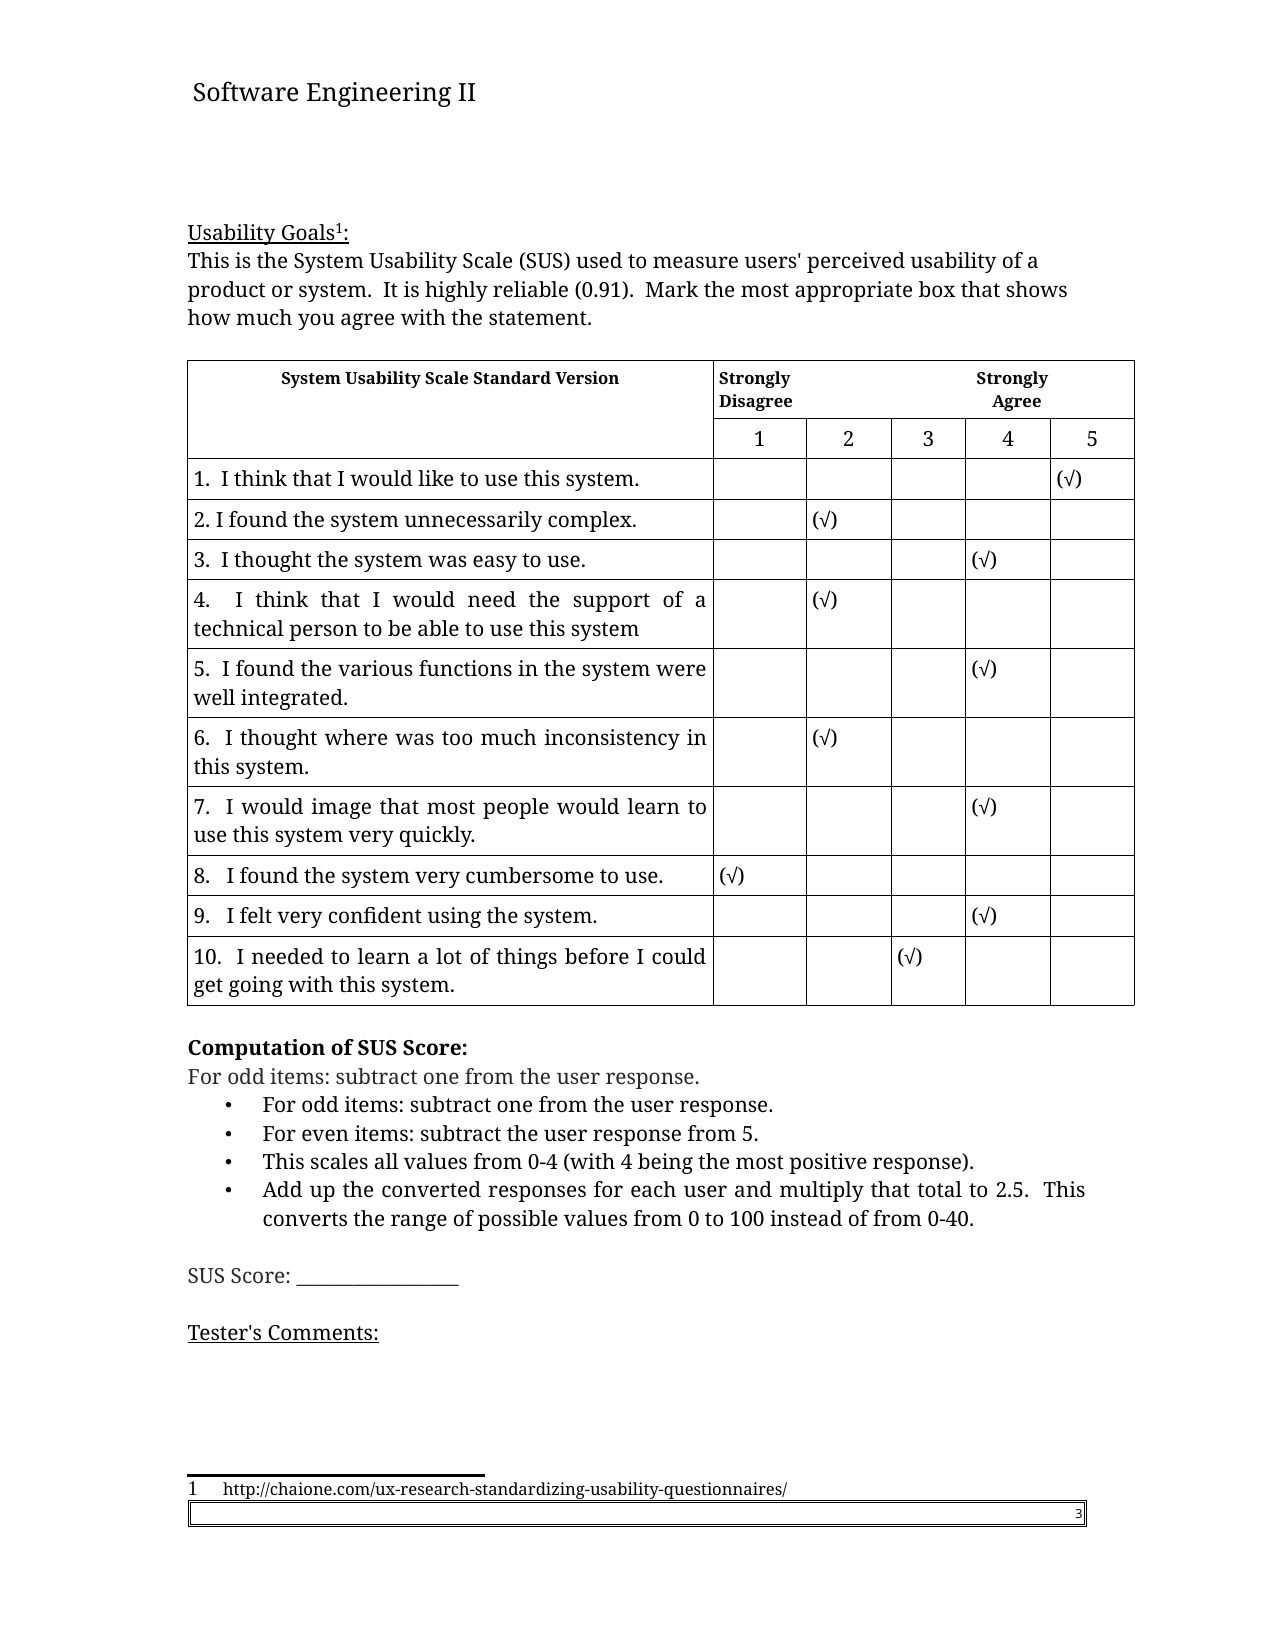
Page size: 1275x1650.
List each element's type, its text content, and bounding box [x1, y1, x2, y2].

table_cell [892, 787, 965, 855]
table_cell (√) [966, 540, 1050, 579]
table_cell 1 [714, 419, 806, 458]
table_cell 9. I felt very confident using the system. [188, 896, 713, 936]
table_cell 5. I found the various functions in the system were well integrated. [188, 649, 713, 717]
table_cell 6. I thought where was too much inconsistency in this system. [188, 718, 713, 786]
table_cell [807, 937, 891, 1004]
table_cell [1051, 718, 1134, 786]
table_header Strongly Strongly Disagree Agree [714, 361, 1134, 418]
table_cell (√) [966, 649, 1050, 717]
table_cell [892, 649, 965, 717]
table_cell (√) [892, 937, 965, 1004]
table_cell [714, 787, 806, 855]
text Computation of SUS Score: [187, 1033, 1087, 1062]
table_cell [966, 500, 1050, 539]
table_cell 4 [966, 419, 1050, 458]
table_cell [714, 500, 806, 539]
table_cell 2. I found the system unnecessarily complex. [188, 500, 713, 539]
table_cell 3. I thought the system was easy to use. [188, 540, 713, 579]
table_cell [892, 459, 965, 498]
text Usability Goals: [187, 218, 1087, 247]
table_cell [807, 540, 891, 579]
table_cell 7. I would image that most people would learn to use this system very quickly. [188, 787, 713, 855]
table_cell [714, 580, 806, 648]
table_cell [1051, 649, 1134, 717]
table_cell 10. I needed to learn a lot of things before I could get going with this system. [188, 937, 713, 1004]
table_cell [714, 937, 806, 1004]
table_cell 8. I found the system very cumbersome to use. [188, 856, 713, 895]
text For odd items: subtract one from the user response. [187, 1062, 1087, 1090]
table_cell [714, 540, 806, 579]
table_cell [1051, 500, 1134, 539]
list For odd items: subtract one from the user response. [225, 1090, 1087, 1119]
table_cell [1051, 896, 1134, 936]
table_cell (√) [966, 787, 1050, 855]
table_cell [807, 459, 891, 498]
table_cell 1. I think that I would like to use this system. [188, 459, 713, 498]
table_cell [1051, 856, 1134, 895]
table_cell [807, 649, 891, 717]
list Add up the converted responses for each user and multiply that total to 2.5. This converts the range of possible values from 0 to 100 instead of from 0-40. [225, 1176, 1087, 1232]
table_cell [1051, 787, 1134, 855]
table_cell [892, 856, 965, 895]
table_cell (√) [807, 580, 891, 648]
list For even items: subtract the user response from 5. [225, 1119, 1087, 1147]
table_cell [1051, 937, 1134, 1004]
table_cell [892, 540, 965, 579]
table_cell (√) [1051, 459, 1134, 498]
table_cell (√) [966, 896, 1050, 936]
table_cell [966, 459, 1050, 498]
table_cell [714, 649, 806, 717]
table_cell 4. I think that I would need the support of a technical person to be able to use this system [188, 580, 713, 648]
table_cell [1051, 580, 1134, 648]
text SUS Score: _________________ [187, 1261, 1087, 1289]
table_cell [807, 856, 891, 895]
text http://chaione.com/ux-research-standardizing-usability-questionnaires/ [187, 1476, 1087, 1500]
text This is the System Usability Scale (SUS) used to measure users' perceived usability of a product or system. It is highly reliable (0.91). Mark the most appropriate box that shows how much you agree with the statement. [187, 247, 1087, 332]
list This scales all values from 0-4 (with 4 being the most positive response). [225, 1147, 1087, 1176]
table_cell (√) [807, 500, 891, 539]
table_header System Usability Scale Standard Version [188, 361, 713, 458]
table_cell 3 [892, 419, 965, 458]
table_cell [807, 787, 891, 855]
table_cell [807, 896, 891, 936]
table_cell [714, 896, 806, 936]
table_cell [892, 580, 965, 648]
table_cell [892, 896, 965, 936]
table_cell [966, 580, 1050, 648]
table_cell [966, 718, 1050, 786]
table_cell [966, 937, 1050, 1004]
table_cell [714, 459, 806, 498]
table_cell (√) [807, 718, 891, 786]
table_cell 2 [807, 419, 891, 458]
table_cell (√) [714, 856, 806, 895]
table_cell [892, 500, 965, 539]
table_cell [1051, 540, 1134, 579]
table_cell 5 [1051, 419, 1134, 458]
table_cell [892, 718, 965, 786]
table_cell [966, 856, 1050, 895]
table_cell [714, 718, 806, 786]
text Tester's Comments: [187, 1318, 1087, 1404]
